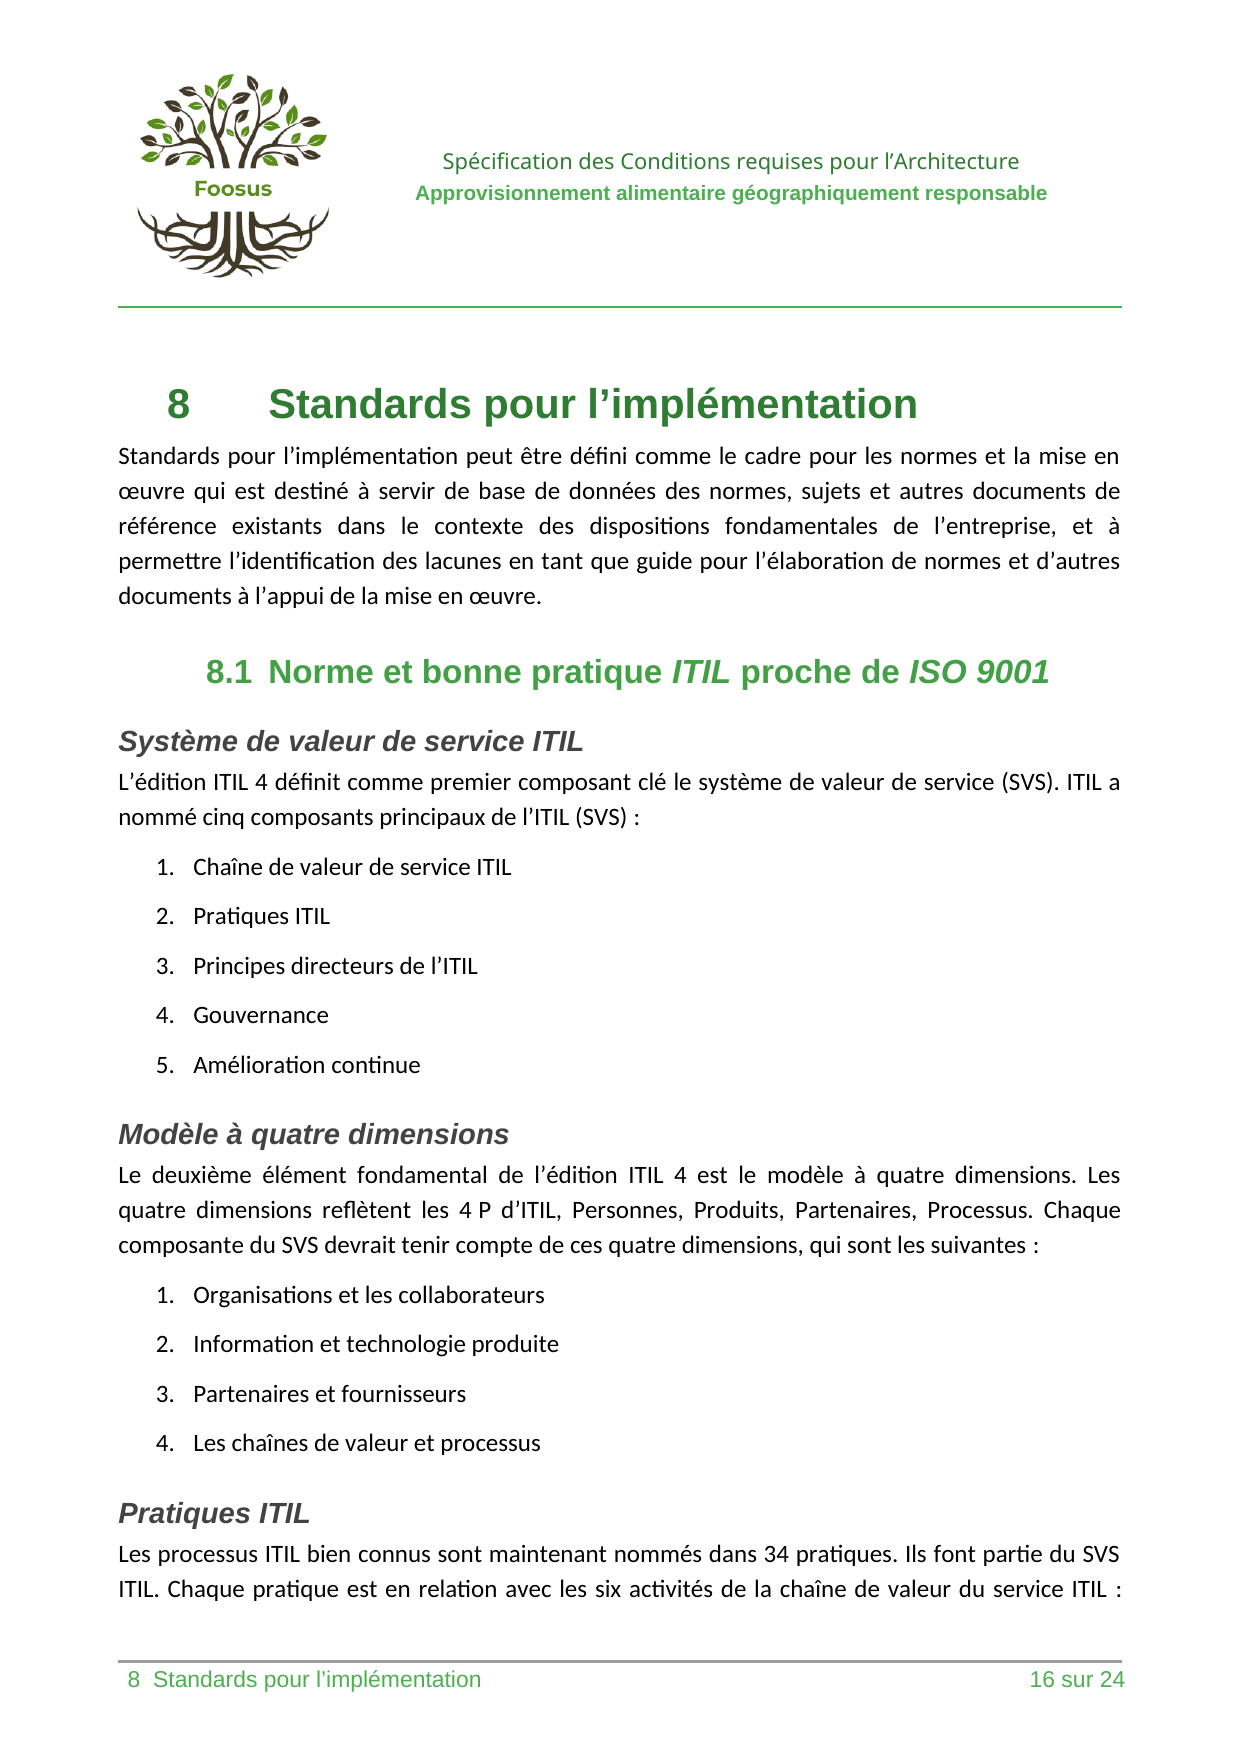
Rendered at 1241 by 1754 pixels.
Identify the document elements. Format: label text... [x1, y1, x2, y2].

list Les chaînes de valeur et processus [156, 1427, 1122, 1458]
list Partenaires et fournisseurs [156, 1378, 1122, 1408]
subtitle Norme et bonne pratique ITIL proche de ISO 9001 [197, 652, 1122, 691]
subtitle Système de valeur de service ITIL [118, 724, 1122, 758]
text Standards pour l’implémentation peut être défini comme le cadre pour les normes et la mise en œuvre qui est destiné à servir de base de données des normes, sujets et autres documents de référence existants dans le contexte des dispositions fondamentales de l’entreprise, et à permettre l’identification des lacunes en tant que guide pour l’élaboration de normes et d’autres documents à l’appui de la mise en œuvre. [118, 440, 1122, 610]
subtitle Pratiques ITIL [118, 1496, 1122, 1529]
subtitle Standards pour l’implémentation [155, 379, 1122, 427]
list Organisations et les collaborateurs [156, 1279, 1122, 1309]
list Principes directeurs de l’ITIL [156, 950, 1122, 980]
text Le deuxième élément fondamental de l’édition ITIL 4 est le modèle à quatre dimensions. Les quatre dimensions reflètent les 4 P d’ITIL, Personnes, Produits, Partenaires, Processus. Chaque composante du SVS devrait tenir compte de ces quatre dimensions, qui sont les suivantes : [118, 1159, 1122, 1260]
list Gouvernance [156, 999, 1122, 1030]
list Information et technologie produite [156, 1328, 1122, 1359]
subtitle Modèle à quatre dimensions [118, 1117, 1122, 1151]
list Chaîne de valeur de service ITIL [156, 851, 1122, 881]
picture [126, 67, 340, 284]
list Amélioration continue [156, 1049, 1122, 1079]
list Pratiques ITIL [156, 900, 1122, 931]
text Les processus ITIL bien connus sont maintenant nommés dans 34 pratiques. Ils font partie du SVS ITIL. Chaque pratique est en relation avec les six activités de la chaîne de valeur du service ITIL : [118, 1538, 1122, 1603]
text L’édition ITIL 4 définit comme premier composant clé le système de valeur de service (SVS). ITIL a nommé cinq composants principaux de l’ITIL (SVS) : [118, 766, 1122, 832]
